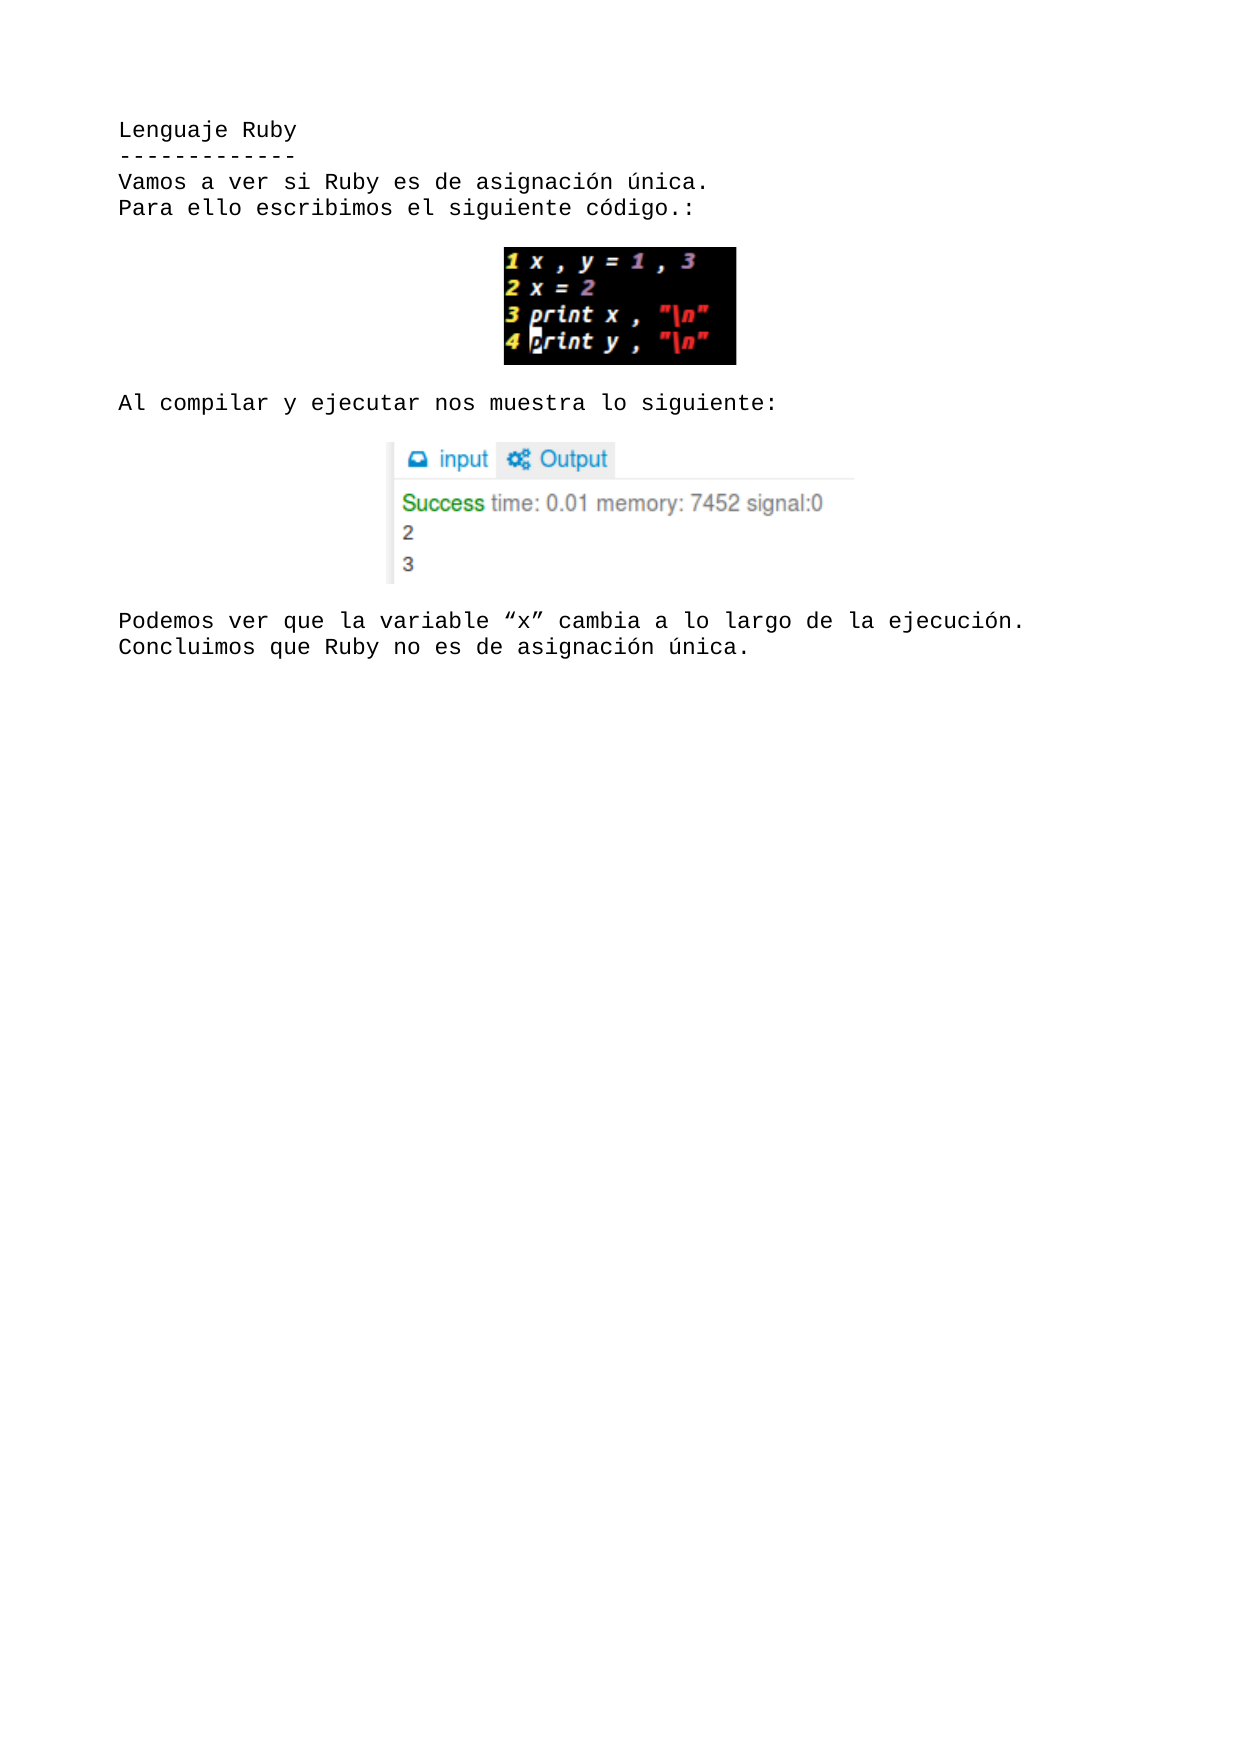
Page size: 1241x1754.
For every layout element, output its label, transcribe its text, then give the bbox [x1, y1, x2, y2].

text Al compilar y ejecutar nos muestra lo siguiente: [118, 391, 1122, 417]
text ------------- [118, 144, 1122, 170]
text Vamos a ver si Ruby es de asignación única. [118, 170, 1122, 196]
text Podemos ver que la variable “x” cambia a lo largo de la ejecución. Concluimos que Ruby no es de asignación única. [118, 609, 1122, 661]
text Lenguaje Ruby [118, 118, 1122, 144]
picture [385, 442, 855, 584]
picture [503, 247, 737, 365]
text Para ello escribimos el siguiente código.: [118, 196, 1122, 222]
